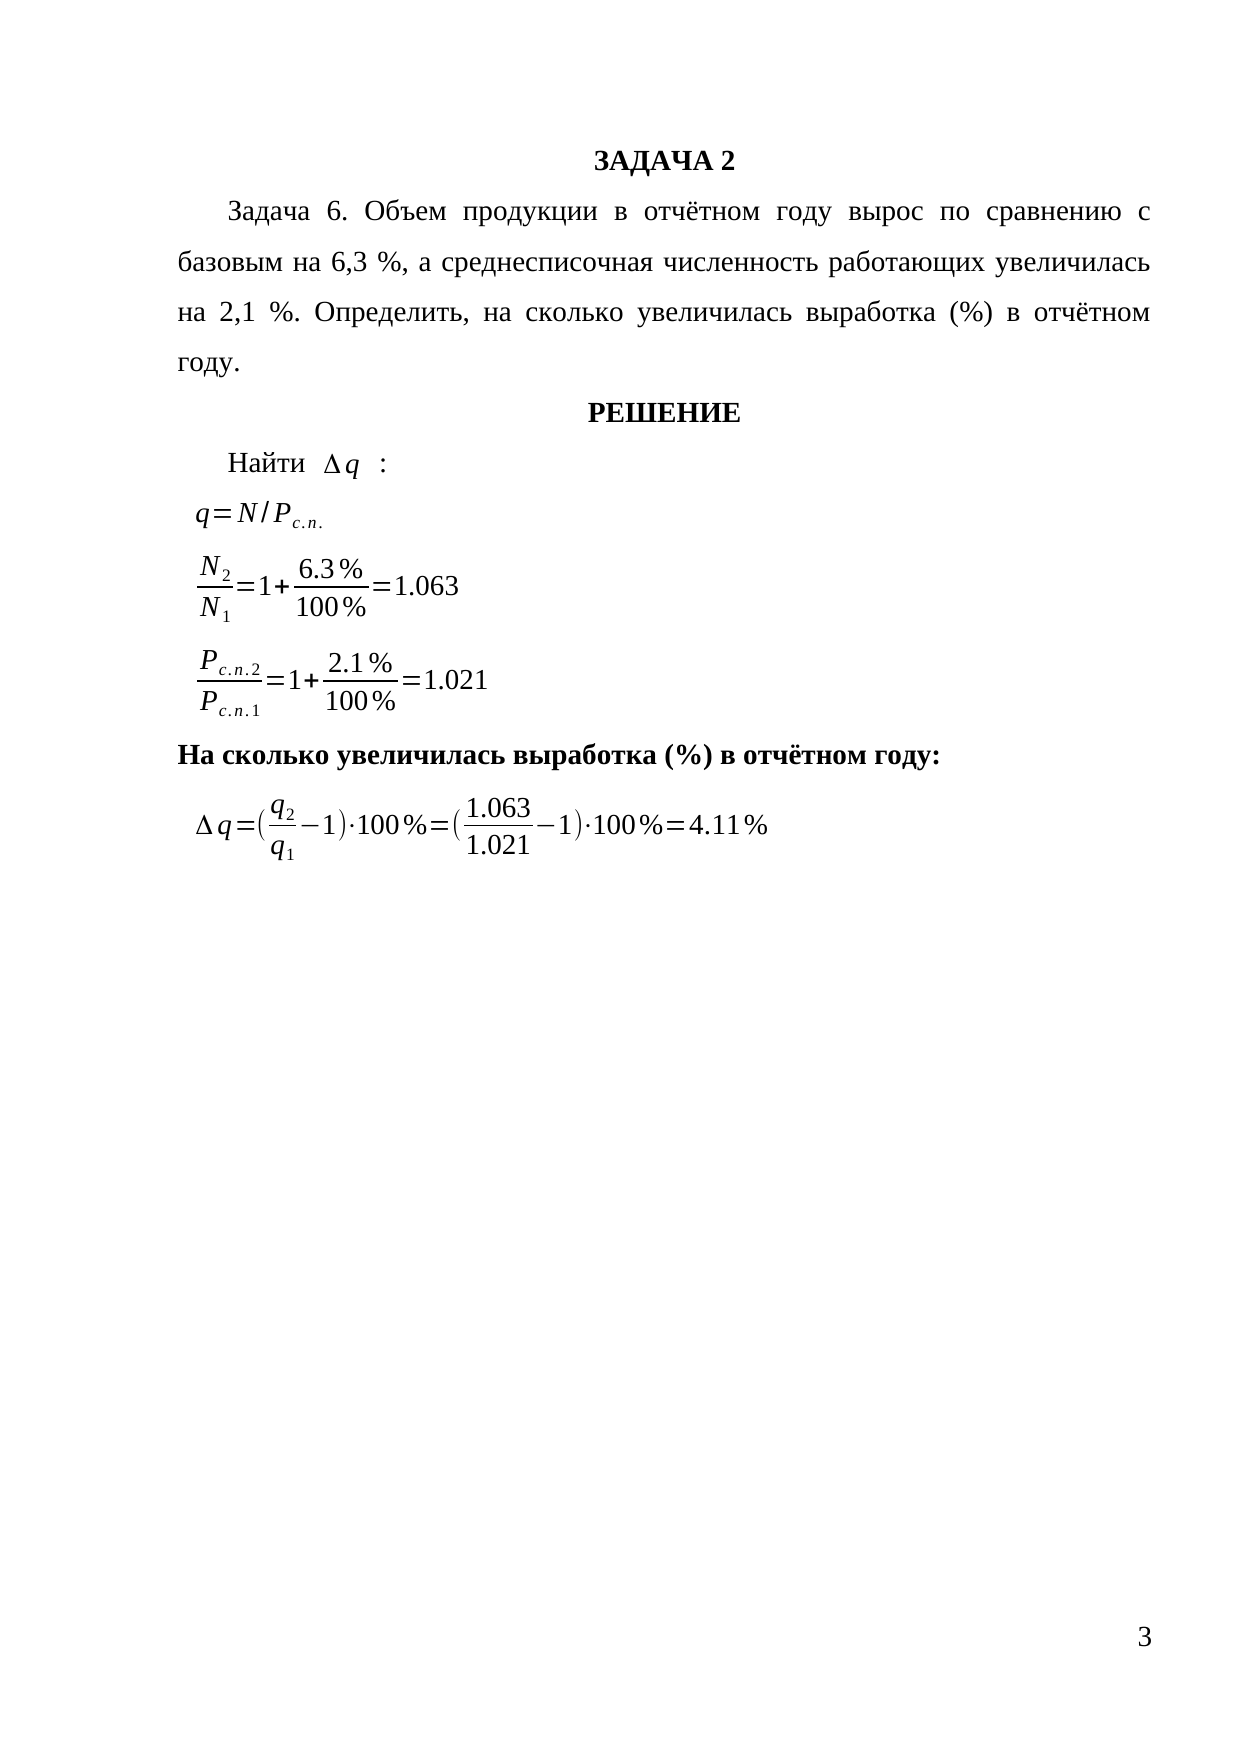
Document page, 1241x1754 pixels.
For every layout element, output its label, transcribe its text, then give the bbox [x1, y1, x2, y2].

text Найти: [177, 445, 1152, 479]
text РЕШЕНИЕ [177, 395, 1152, 428]
subtitle ЗАДАЧА 2 [177, 143, 1152, 177]
text Задача 6. Объем продукции в отчётном году вырос по сравнению с базовым на 6,3 %, а среднесписочная численность работающих увеличилась на 2,1 %. Определить, на сколько увеличилась выработка (%) в отчётном году. [177, 193, 1152, 378]
text На сколько увеличилась выработка (%) в отчётном году: [177, 737, 1152, 771]
